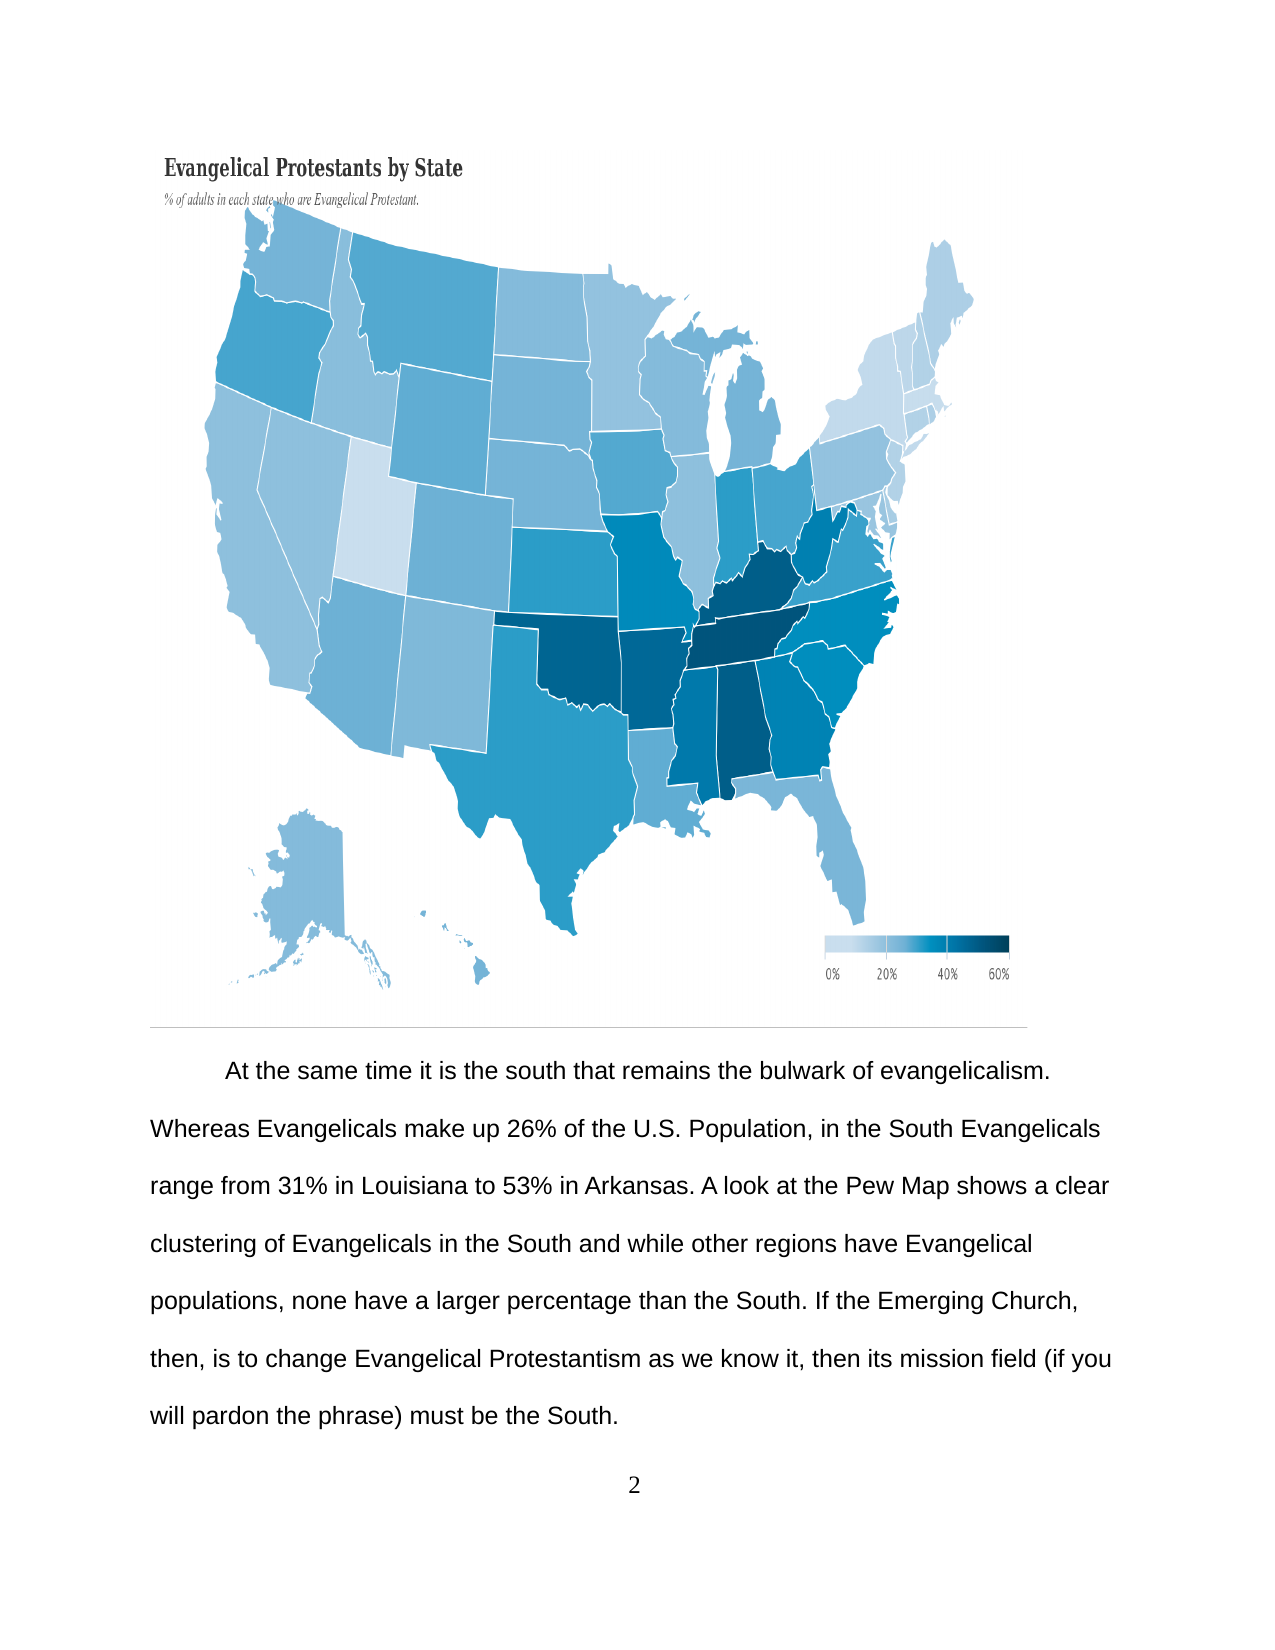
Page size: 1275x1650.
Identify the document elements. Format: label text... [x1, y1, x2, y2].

picture [150, 150, 1028, 1028]
text At the same time it is the south that remains the bulwark of evangelicalism. Whereas Evangelicals make up 26% of the U.S. Population, in the South Evangelicals range from 31% in Louisiana to 53% in Arkansas. A look at the Pew Map shows a clear clustering of Evangelicals in the South and while other regions have Evangelical populations, none have a larger percentage than the South. If the Emerging Church, then, is to change Evangelical Protestantism as we know it, then its mission field (if you will pardon the phrase) must be the South. [150, 1056, 1125, 1430]
text [1028, 150, 1125, 1027]
